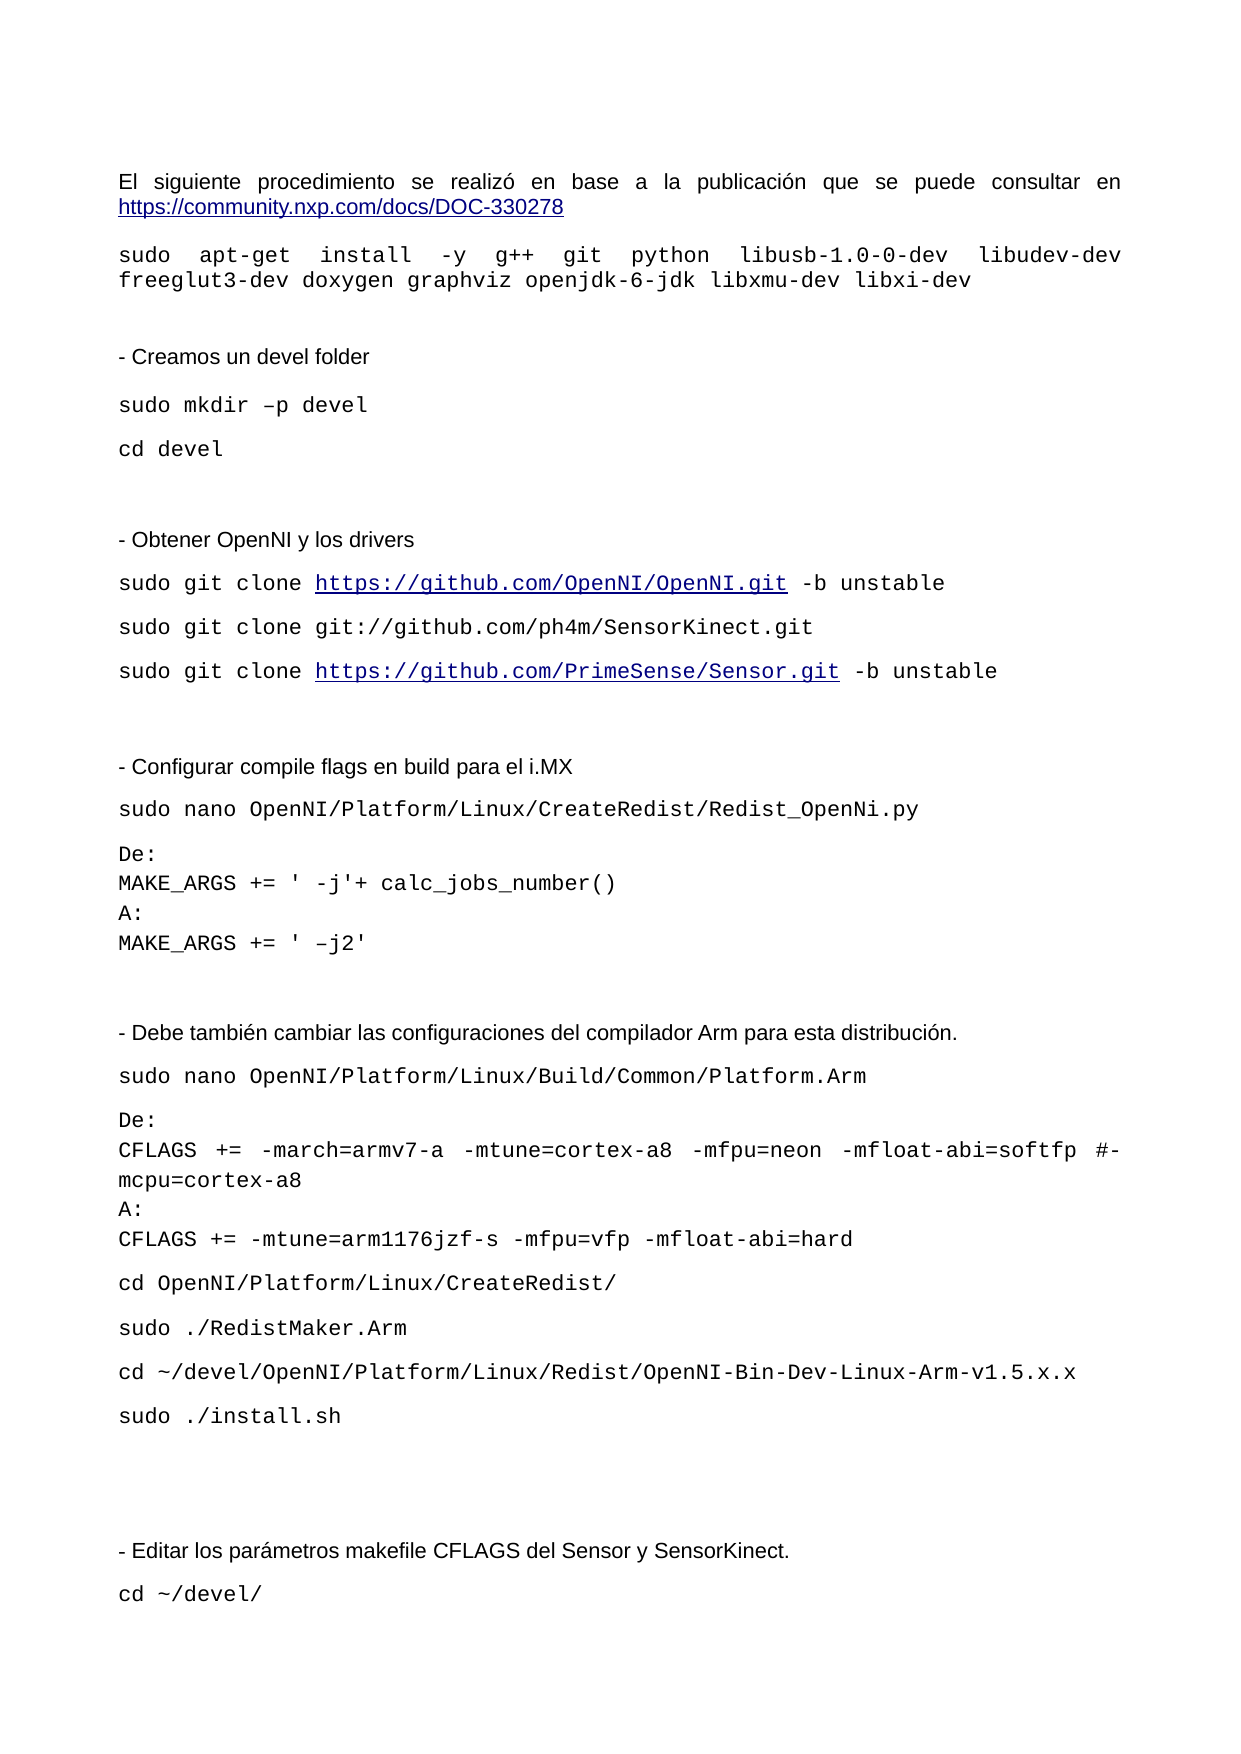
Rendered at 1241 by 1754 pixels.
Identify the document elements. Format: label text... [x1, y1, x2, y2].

text sudo nano OpenNI/Platform/Linux/CreateRedist/Redist_OpenNi.py [118, 798, 1122, 823]
text cd OpenNI/Platform/Linux/CreateRedist/ [118, 1272, 1122, 1297]
text sudo git clone https://github.com/OpenNI/OpenNI.git -b unstable [118, 572, 1122, 597]
text De: [118, 1109, 1122, 1134]
text cd devel [118, 438, 1122, 463]
text CFLAGS += -march=armv7-a -mtune=cortex-a8 -mfpu=neon -mfloat-abi=softfp #-mcpu=cortex-a8 [118, 1139, 1122, 1193]
text A: [118, 1198, 1122, 1223]
text sudo nano OpenNI/Platform/Linux/Build/Common/Platform.Arm [118, 1065, 1122, 1090]
text - Creamos un devel folder [118, 344, 1122, 369]
text CFLAGS += -mtune=arm1176jzf-s -mfpu=vfp -mfloat-abi=hard [118, 1228, 1122, 1253]
text sudo mkdir –p devel [118, 394, 1122, 419]
text - Obtener OpenNI y los drivers [118, 527, 1122, 552]
text A: [118, 902, 1122, 927]
text MAKE_ARGS += ' –j2' [118, 932, 1122, 957]
text El siguiente procedimiento se realizó en base a la publicación que se puede consultar en https://community.nxp.com/docs/DOC-330278 [118, 168, 1122, 219]
text - Debe también cambiar las configuraciones del compilador Arm para esta distribución. [118, 1020, 1122, 1046]
text De: [118, 843, 1122, 867]
text MAKE_ARGS += ' -j'+ calc_jobs_number() [118, 872, 1122, 897]
text - Configurar compile flags en build para el i.MX [118, 754, 1122, 779]
text cd ~/devel/ [118, 1583, 1122, 1608]
text sudo git clone git://github.com/ph4m/SensorKinect.git [118, 616, 1122, 641]
text sudo git clone https://github.com/PrimeSense/Sensor.git -b unstable [118, 660, 1122, 685]
text - Editar los parámetros makefile CFLAGS del Sensor y SensorKinect. [118, 1538, 1122, 1563]
text sudo ./install.sh [118, 1405, 1122, 1430]
text sudo apt-get install -y g++ git python libusb-1.0-0-dev libudev-dev freeglut3-dev doxygen graphviz openjdk-6-jdk libxmu-dev libxi-dev [118, 244, 1122, 294]
text cd ~/devel/OpenNI/Platform/Linux/Redist/OpenNI-Bin-Dev-Linux-Arm-v1.5.x.x [118, 1361, 1122, 1386]
text sudo ./RedistMaker.Arm [118, 1317, 1122, 1341]
